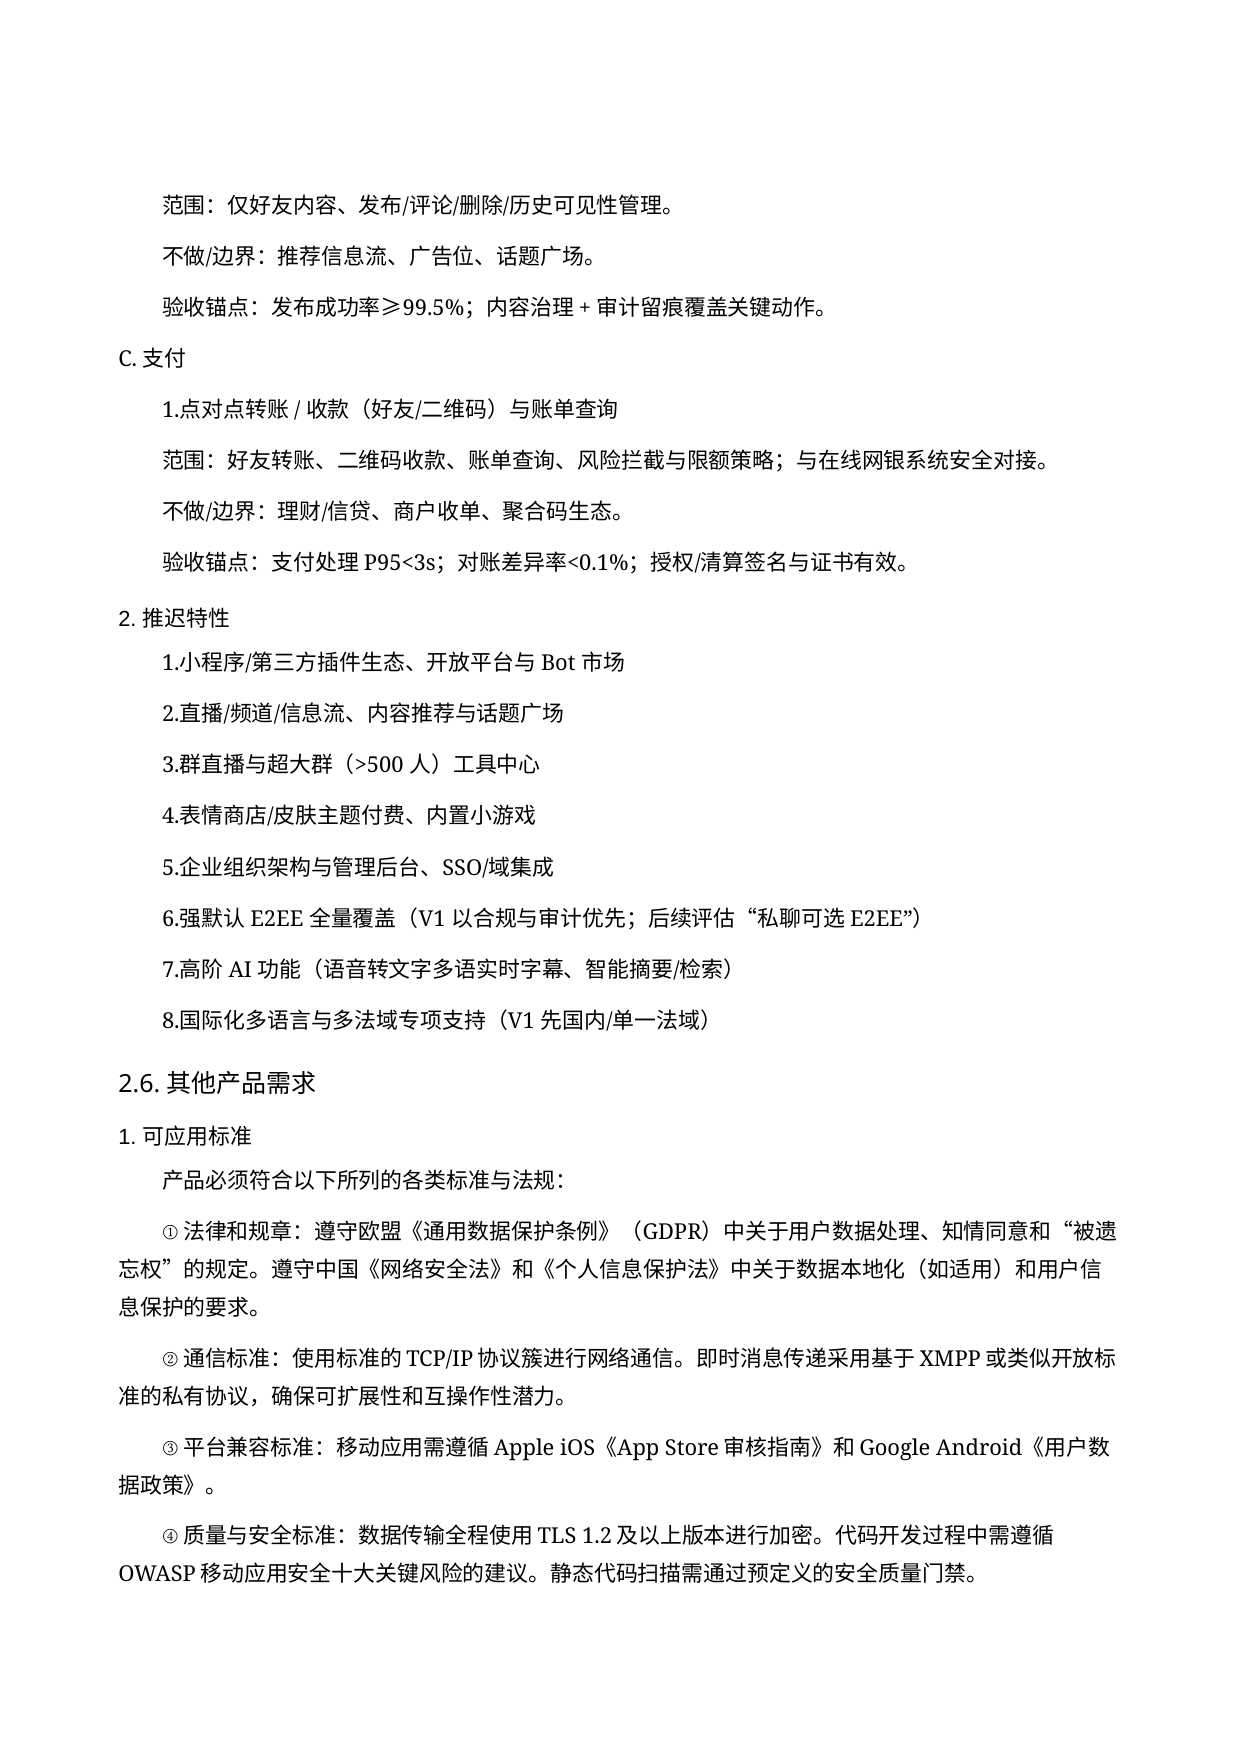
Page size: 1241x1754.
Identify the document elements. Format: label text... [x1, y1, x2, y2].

subtitle 可应用标准 [118, 1119, 1122, 1150]
text 8.国际化多语言与多法域专项支持（V1 先国内/单一法域） [118, 1003, 1122, 1034]
subtitle 推迟特性 [118, 601, 1122, 633]
text ②通信标准：使用标准的TCP/IP协议簇进行网络通信。即时消息传递采用基于XMPP或类似开放标准的私有协议，确保可扩展性和互操作性潜力。 [118, 1341, 1122, 1410]
text ①法律和规章：遵守欧盟《通用数据保护条例》（GDPR）中关于用户数据处理、知情同意和“被遗忘权”的规定。遵守中国《网络安全法》和《个人信息保护法》中关于数据本地化（如适用）和用户信息保护的要求。 [118, 1214, 1122, 1322]
text 1.点对点转账 / 收款（好友/二维码）与账单查询 [118, 392, 1122, 423]
text 不做/边界：推荐信息流、广告位、话题广场。 [118, 239, 1122, 270]
text 1.小程序/第三方插件生态、开放平台与 Bot 市场 [118, 645, 1122, 677]
text ③平台兼容标准：移动应用需遵循Apple iOS《App Store审核指南》和Google Android《用户数据政策》。 [118, 1429, 1122, 1499]
text 5.企业组织架构与管理后台、SSO/域集成 [118, 849, 1122, 881]
text 验收锚点：发布成功率≥99.5%；内容治理 + 审计留痕覆盖关键动作。 [118, 290, 1122, 321]
text 范围：仅好友内容、发布/评论/删除/历史可见性管理。 [118, 188, 1122, 219]
text 验收锚点：支付处理 P95<3s；对账差异率<0.1%；授权/清算签名与证书有效。 [118, 545, 1122, 576]
text 范围：好友转账、二维码收款、账单查询、风险拦截与限额策略；与在线网银系统安全对接。 [118, 443, 1122, 474]
text 不做/边界：理财/信贷、商户收单、聚合码生态。 [118, 494, 1122, 525]
text C. 支付 [118, 341, 1122, 372]
text 产品必须符合以下所列的各类标准与法规： [118, 1163, 1122, 1195]
text 3.群直播与超大群（>500 人）工具中心 [118, 747, 1122, 779]
text 4.表情商店/皮肤主题付费、内置小游戏 [118, 798, 1122, 830]
text 6.强默认 E2EE 全量覆盖（V1 以合规与审计优先；后续评估“私聊可选 E2EE”） [118, 901, 1122, 932]
text ④质量与安全标准：数据传输全程使用TLS 1.2及以上版本进行加密。代码开发过程中需遵循OWASP移动应用安全十大关键风险的建议。静态代码扫描需通过预定义的安全质量门禁。 [118, 1518, 1122, 1588]
text 7.高阶 AI 功能（语音转文字多语实时字幕、智能摘要/检索） [118, 952, 1122, 983]
text 2.直播/频道/信息流、内容推荐与话题广场 [118, 696, 1122, 728]
subtitle 其他产品需求 [118, 1063, 1122, 1100]
